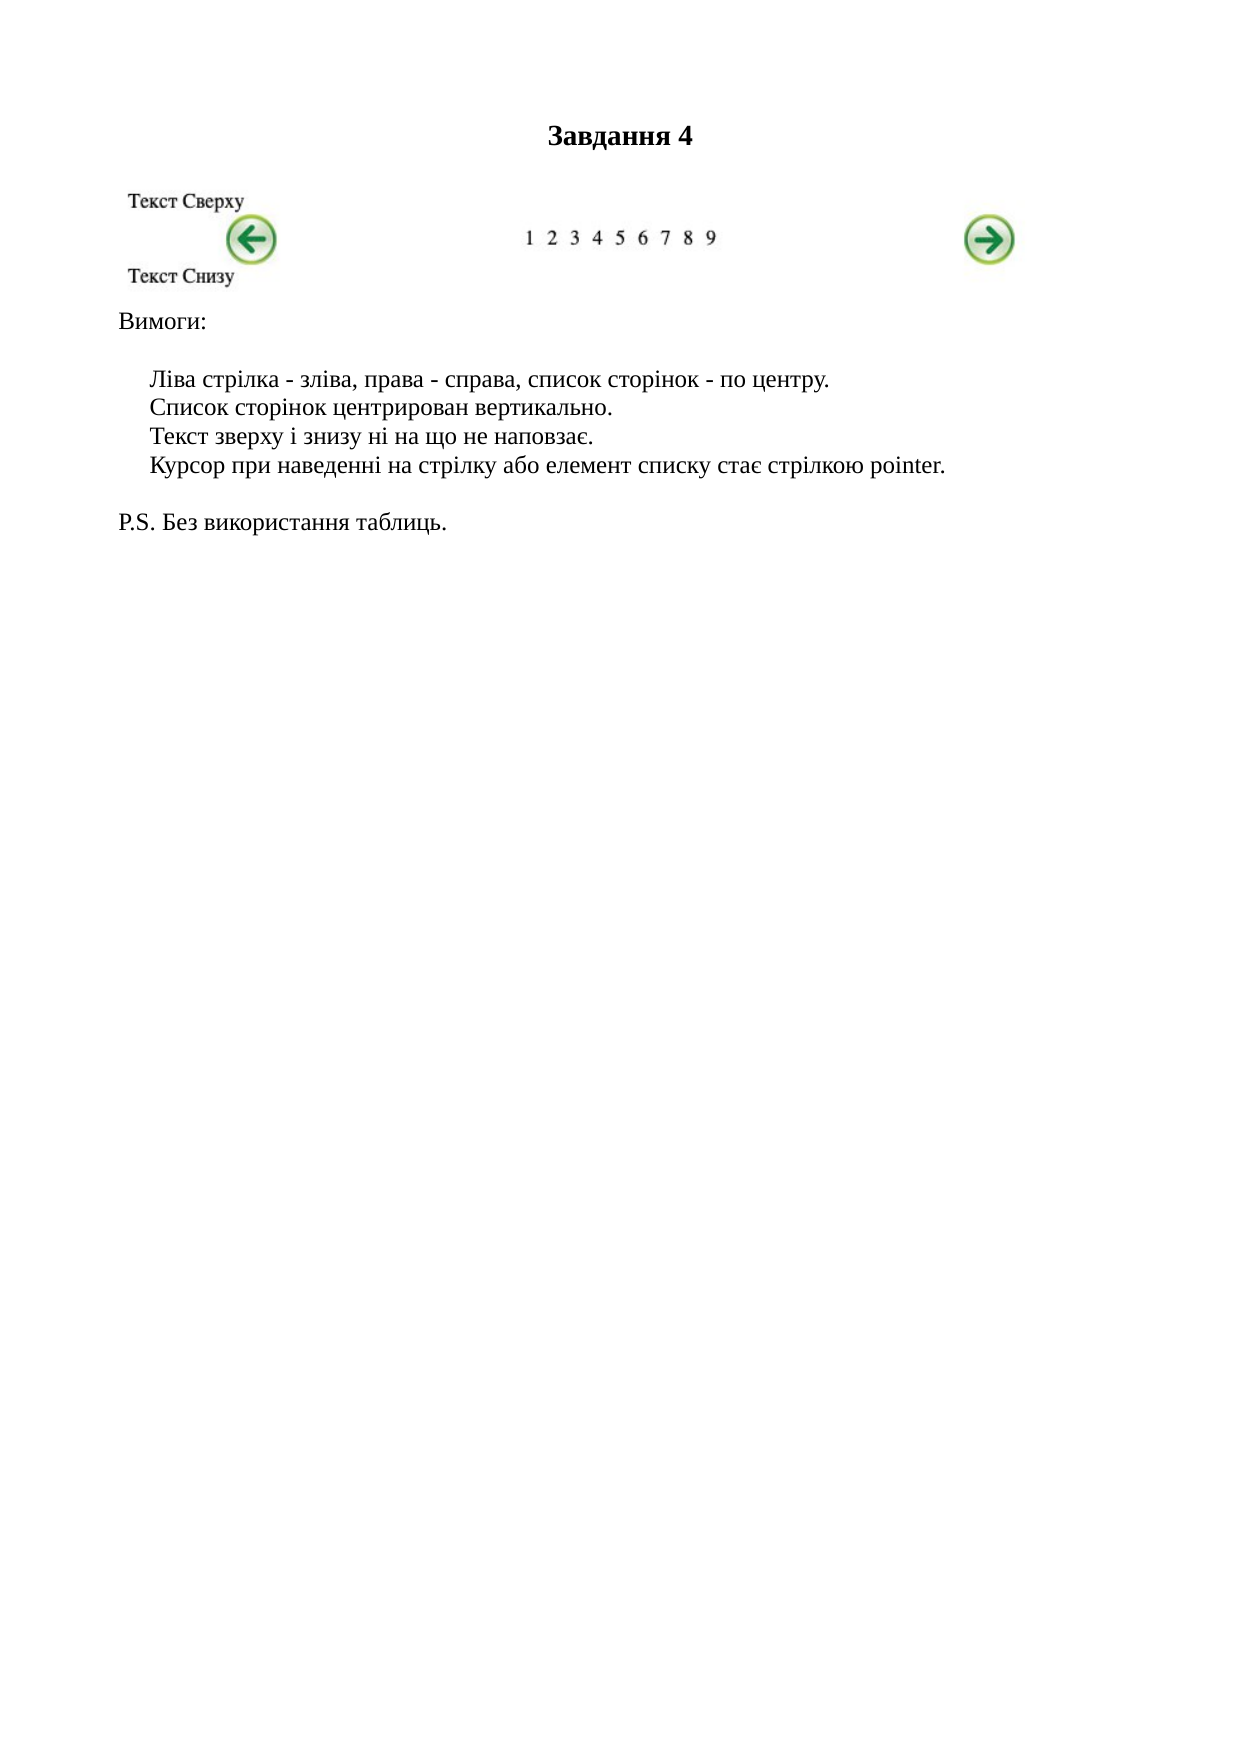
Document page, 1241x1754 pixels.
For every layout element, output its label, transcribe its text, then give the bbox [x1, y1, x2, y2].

text P.S. Без використання таблиць. [118, 507, 1122, 536]
text Вимоги: [118, 307, 1122, 335]
text Завдання 4 [118, 118, 1122, 152]
text Курсор при наведенні на стрілку або елемент списку стає стрілкою pointer. [118, 450, 1122, 479]
text Ліва стрілка - зліва, права - справа, список сторінок - по центру. [118, 364, 1122, 392]
picture [118, 180, 1123, 307]
text Список сторінок центрирован вертикально. [118, 392, 1122, 421]
text Текст зверху і знизу ні на що не наповзає. [118, 421, 1122, 450]
